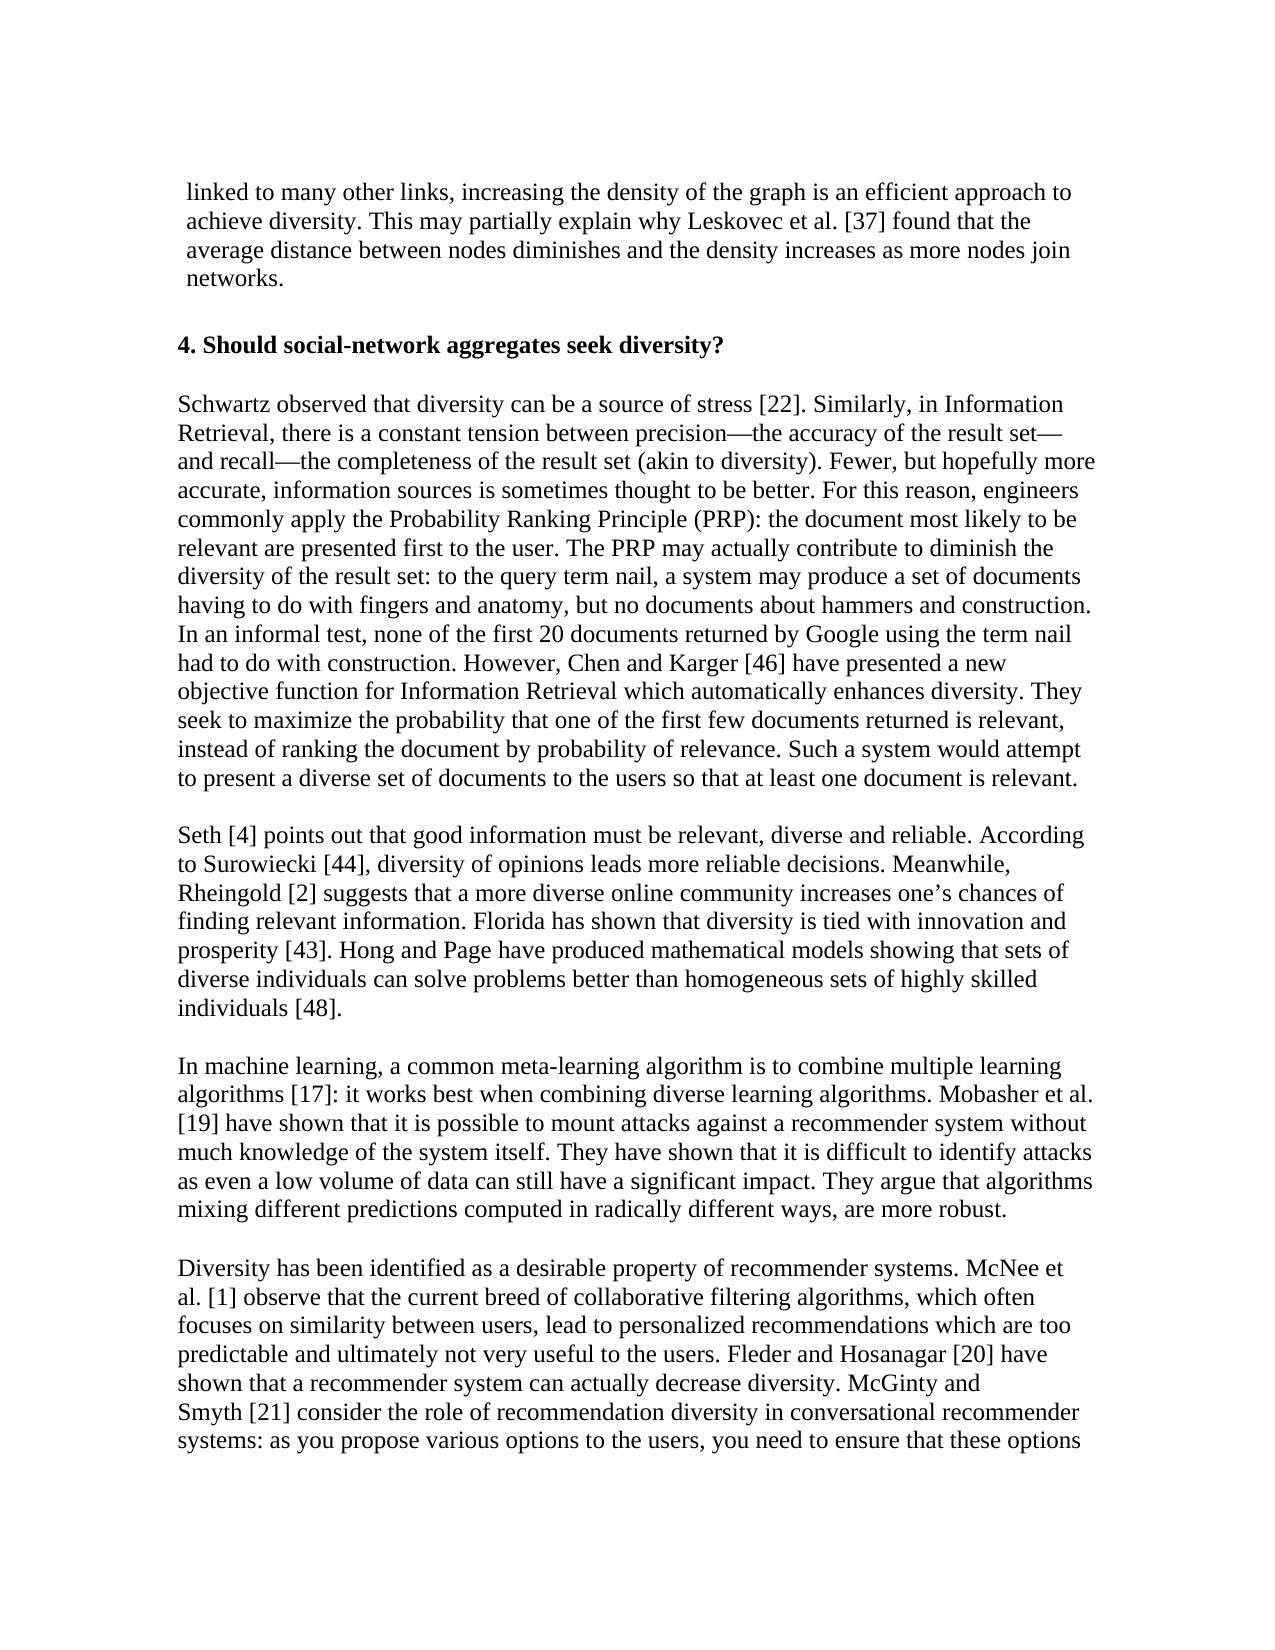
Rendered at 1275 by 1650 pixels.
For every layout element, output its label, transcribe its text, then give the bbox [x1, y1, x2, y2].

text In machine learning, a common meta-learning algorithm is to combine multiple learning algorithms [17]: it works best when combining diverse learning algorithms. Mobasher et al. [19] have shown that it is possible to mount attacks against a recommender system without much knowledge of the system itself. They have shown that it is difficult to identify attacks as even a low volume of data can still have a significant impact. They argue that algorithms mixing different predictions computed in radically different ways, are more robust. [177, 1051, 1098, 1223]
text linked to many other links, increasing the density of the graph is an efficient approach to achieve diversity. This may partially explain why Leskovec et al. [37] found that the average distance between nodes diminishes and the density increases as more nodes join networks. [186, 177, 1089, 292]
text 4. Should social-network aggregates seek diversity? [177, 331, 1098, 359]
text Schwartz observed that diversity can be a source of stress [22]. Similarly, in Information Retrieval, there is a constant tension between precision—the accuracy of the result set—and recall—the completeness of the result set (akin to diversity). Fewer, but hopefully more accurate, information sources is sometimes thought to be better. For this reason, engineers commonly apply the Probability Ranking Principle (PRP): the document most likely to be relevant are presented first to the user. The PRP may actually contribute to diminish the diversity of the result set: to the query term nail, a system may produce a set of documents having to do with fingers and anatomy, but no documents about hammers and construction. In an informal test, none of the first 20 documents returned by Google using the term nail had to do with construction. However, Chen and Karger [46] have presented a new objective function for Information Retrieval which automatically enhances diversity. They seek to maximize the probability that one of the first few documents returned is relevant, instead of ranking the document by probability of relevance. Such a system would attempt to present a diverse set of documents to the users so that at least one document is relevant. Seth [4] points out that good information must be relevant, diverse and reliable. According to Surowiecki [44], diversity of opinions leads more reliable decisions. Meanwhile, Rheingold [2] suggests that a more diverse online community increases one’s chances of finding relevant information. Florida has shown that diversity is tied with innovation and prosperity [43]. Hong and Page have produced mathematical models showing that sets of diverse individuals can solve problems better than homogeneous sets of highly skilled individuals [48]. [177, 389, 1098, 1021]
text Diversity has been identified as a desirable property of recommender systems. McNee et al. [1] observe that the current breed of collaborative filtering algorithms, which often focuses on similarity between users, lead to personalized recommendations which are too predictable and ultimately not very useful to the users. Fleder and Hosanagar [20] have shown that a recommender system can actually decrease diversity. McGinty and Smyth [21] consider the role of recommendation diversity in conversational recommender systems: as you propose various options to the users, you need to ensure that these options [177, 1253, 1098, 1454]
